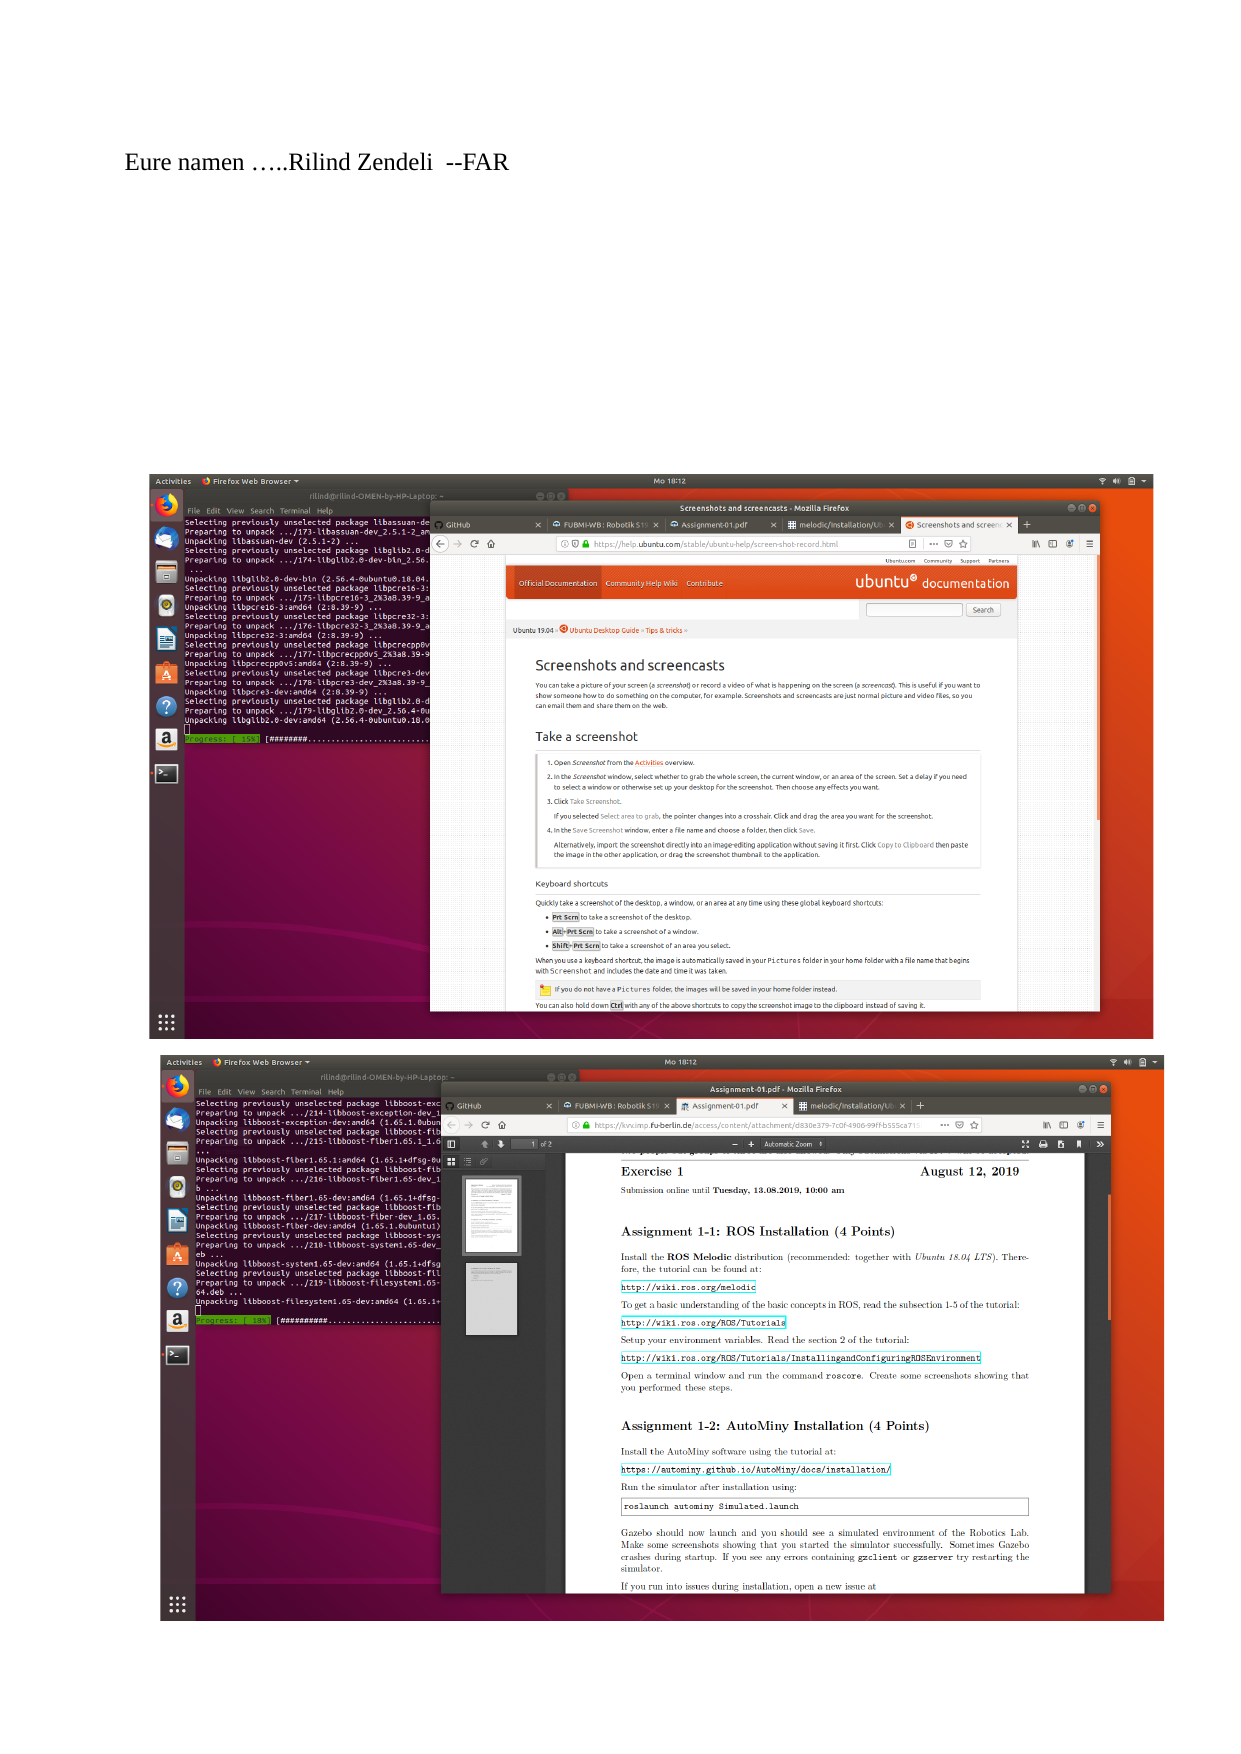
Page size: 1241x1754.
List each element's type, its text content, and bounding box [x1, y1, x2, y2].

text Eure namen …..Rilind Zendeli --FAR [118, 147, 1122, 176]
picture [160, 1055, 1165, 1621]
picture [149, 474, 1154, 1039]
